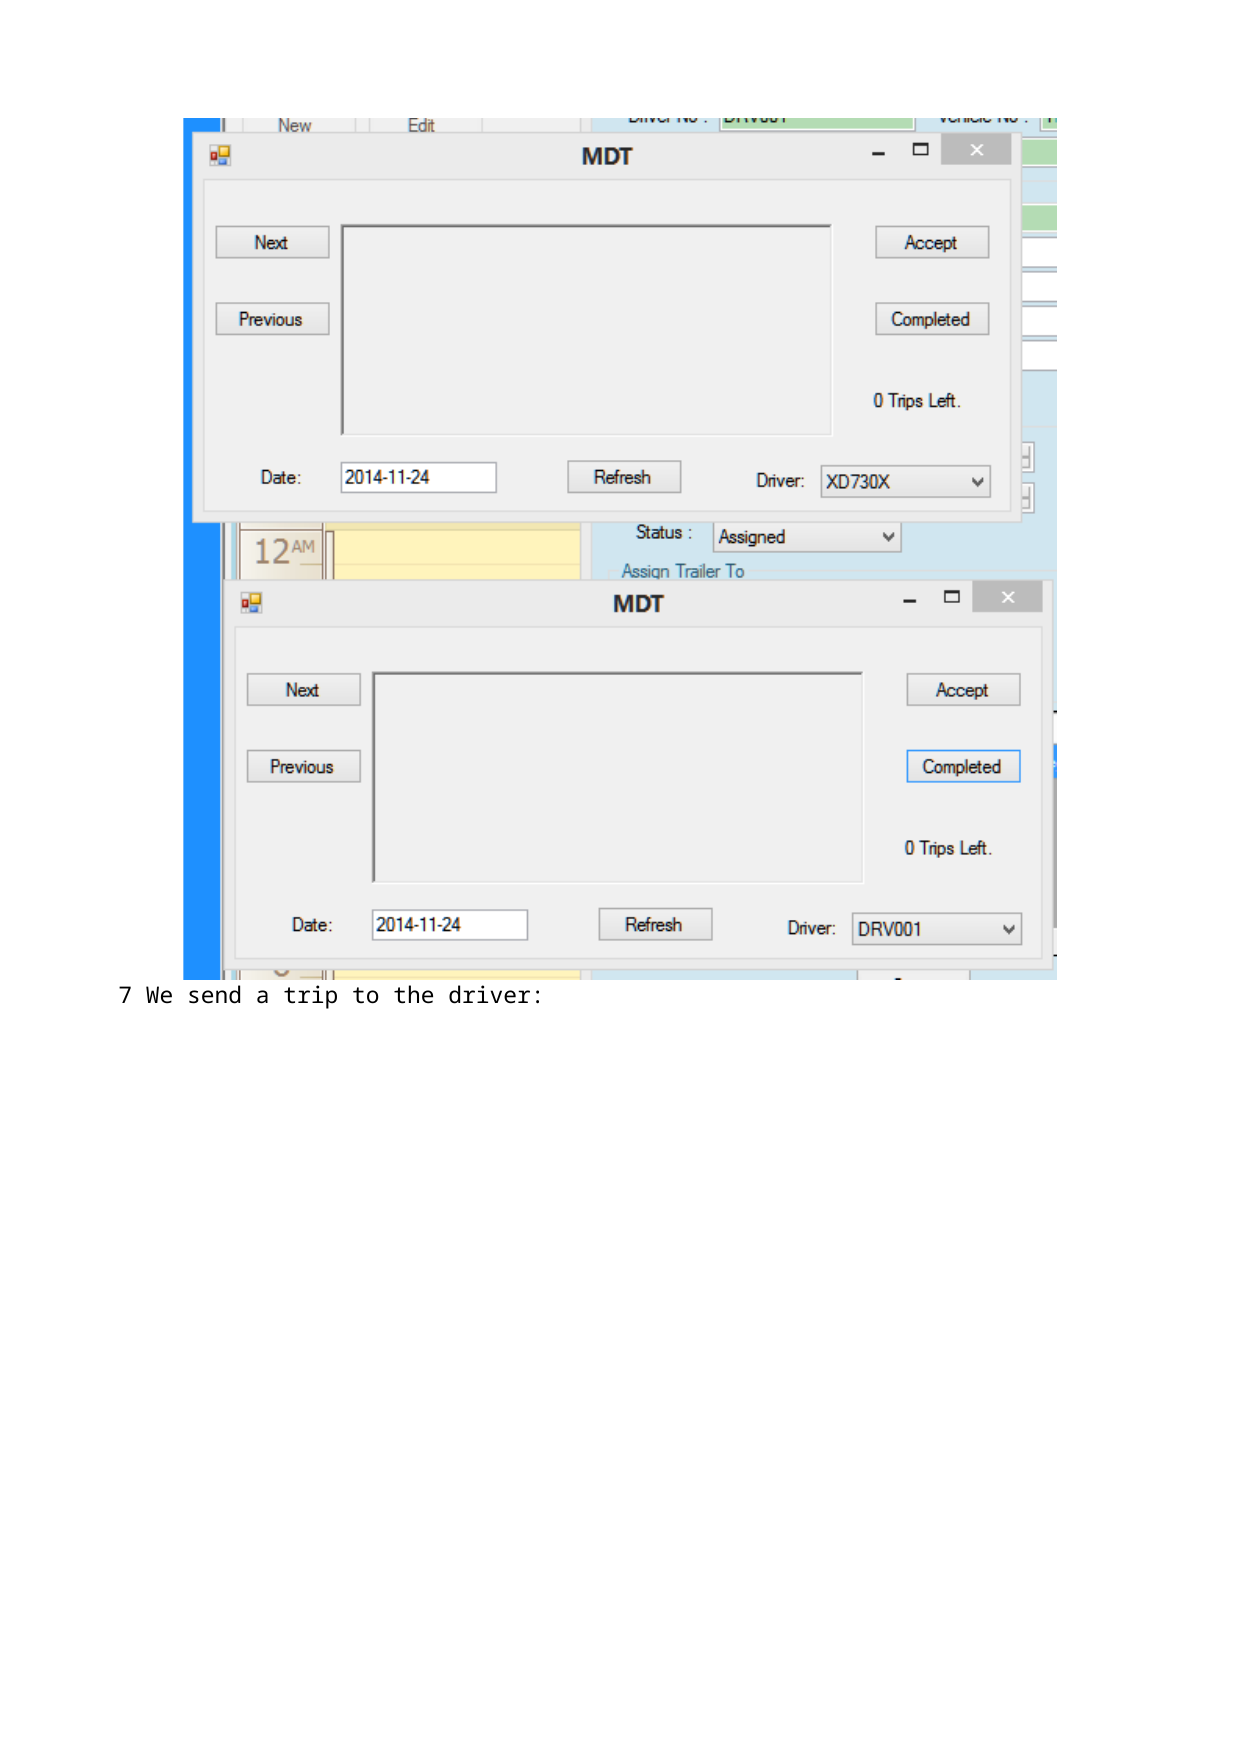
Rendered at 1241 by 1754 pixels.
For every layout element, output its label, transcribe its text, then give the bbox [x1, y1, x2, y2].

picture [183, 118, 1057, 980]
text 7 We send a trip to the driver: [118, 959, 1122, 1010]
